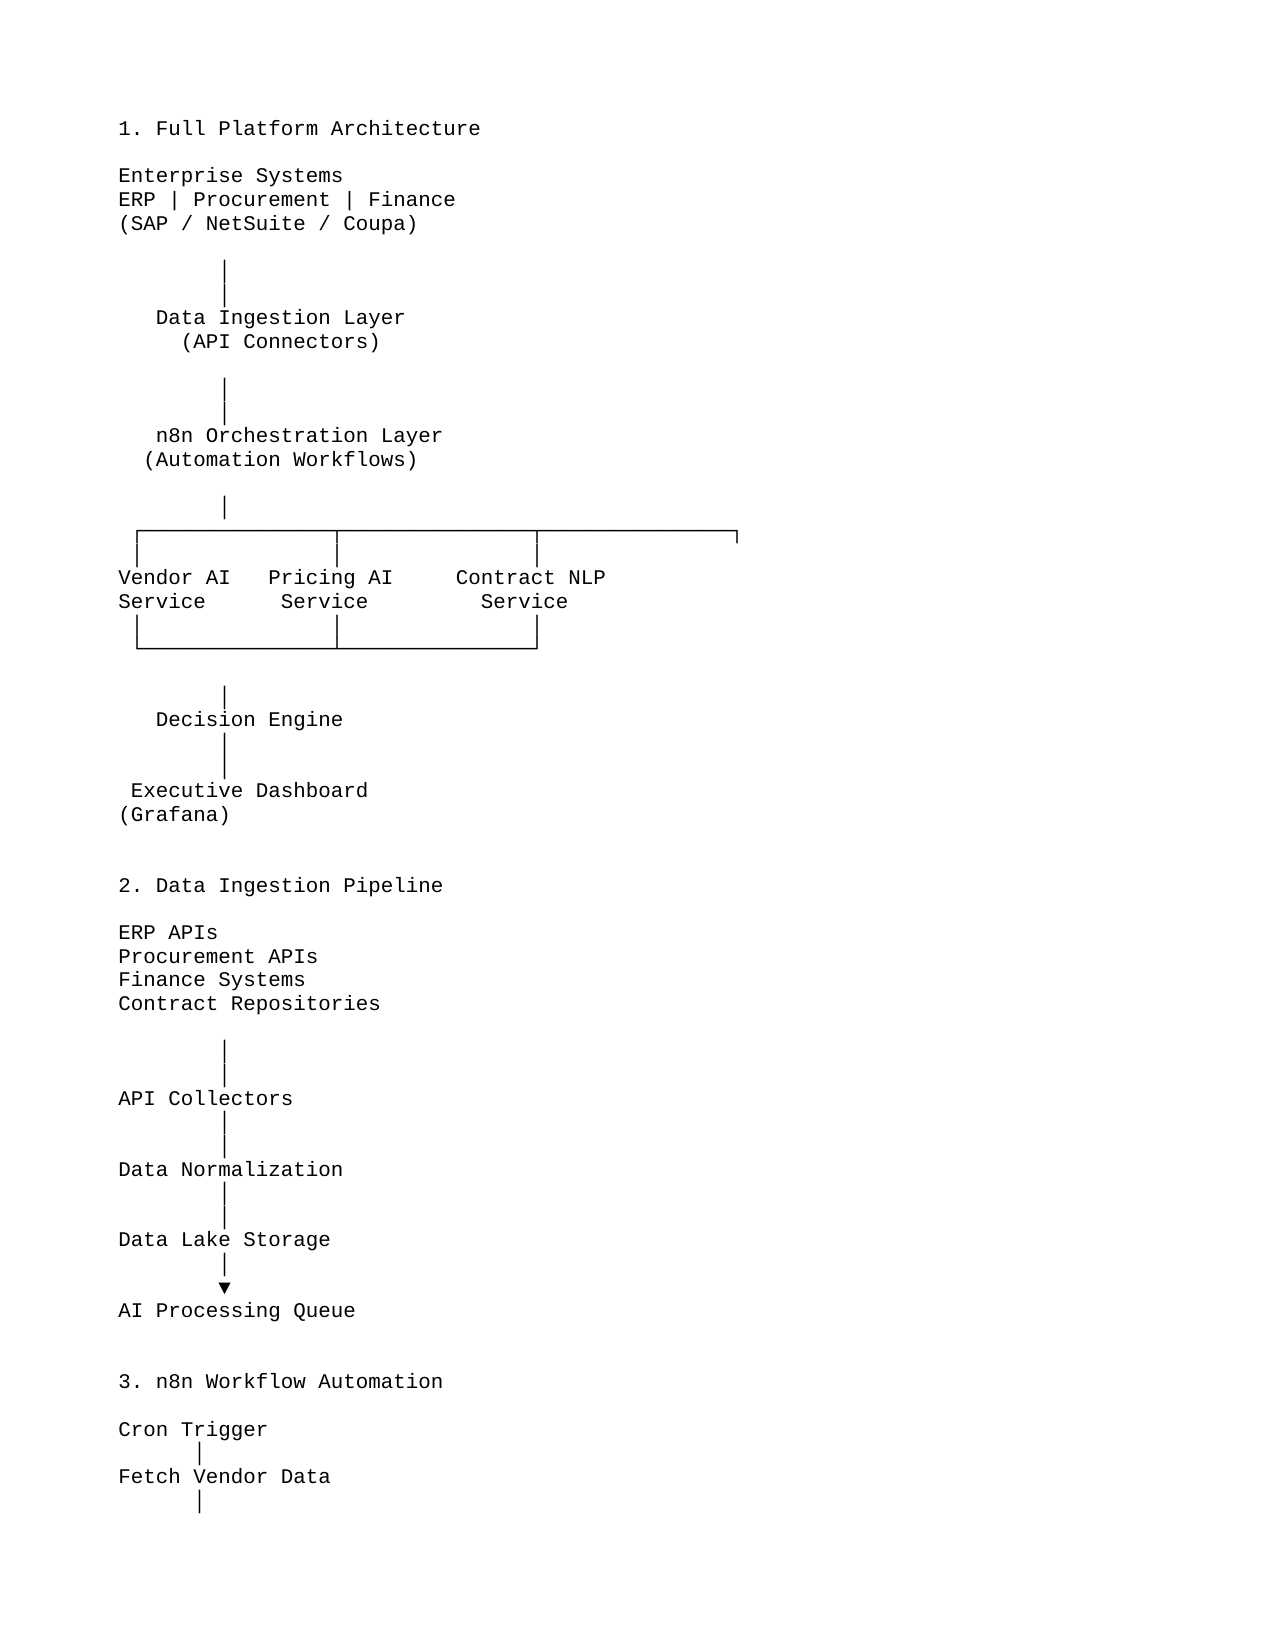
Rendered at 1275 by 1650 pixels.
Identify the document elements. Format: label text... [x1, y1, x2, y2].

text │ [118, 1489, 1157, 1513]
text │ │ │ [537, 615, 1157, 638]
text Contract Repositories [118, 993, 1157, 1017]
text 2. Data Ingestion Pipeline [118, 875, 1157, 898]
text (Automation Workflows) [118, 449, 1157, 473]
text │ [118, 1442, 1157, 1466]
text │ │ │ [337, 615, 536, 638]
text Data Normalization [118, 1158, 1157, 1182]
text │ [225, 733, 1157, 757]
text │ [118, 1111, 1157, 1135]
text (Grafana) [118, 804, 1157, 827]
text │ [118, 1040, 1157, 1064]
text │ [118, 757, 1157, 780]
text ERP APIs [118, 922, 1157, 946]
text Data Ingestion Layer [118, 307, 1157, 331]
text │ [118, 1206, 224, 1229]
text AI Processing Queue [118, 1300, 1157, 1324]
text n8n Orchestration Layer [118, 426, 1157, 449]
text 3. n8n Workflow Automation [118, 1371, 1157, 1395]
text │ [118, 1064, 1157, 1088]
text │ [118, 1135, 224, 1158]
text │ │ │ [137, 544, 336, 567]
text │ [118, 1253, 1157, 1277]
text │ [225, 284, 1157, 307]
text Vendor AI Pricing AI Contract NLP [118, 567, 1157, 591]
text Decision Engine [118, 709, 1157, 733]
text │ [118, 1182, 1157, 1206]
text │ [118, 402, 1157, 426]
text │ [118, 686, 224, 709]
text │ │ │ [537, 544, 1157, 567]
text Data Lake Storage [118, 1229, 1157, 1253]
text Executive Dashboard [118, 780, 1157, 804]
text ERP | Procurement | Finance [118, 189, 1157, 213]
text ▼ [118, 1277, 1157, 1300]
text │ [118, 496, 1157, 520]
text │ [118, 260, 1157, 284]
text │ [118, 284, 224, 307]
text └───────────────┴───────────────┘ [118, 638, 1157, 662]
text Fetch Vendor Data [118, 1466, 1157, 1489]
text Enterprise Systems [118, 165, 1157, 189]
text │ │ │ [337, 544, 536, 567]
text ┌───────────────┬───────────────┬───────────────┐ [118, 520, 1157, 544]
text │ [225, 1135, 1157, 1158]
text │ [118, 733, 224, 757]
text │ [225, 686, 1157, 709]
text (API Connectors) [118, 331, 1157, 354]
text Finance Systems [118, 969, 1157, 993]
text API Collectors [118, 1088, 1157, 1111]
text │ [225, 1206, 1157, 1229]
text │ │ │ [137, 615, 336, 638]
text Service Service Service [118, 591, 1157, 615]
text │ │ │ [118, 544, 136, 567]
text │ [118, 378, 1157, 402]
text │ │ │ [118, 615, 136, 638]
text Cron Trigger [118, 1419, 1157, 1442]
text (SAP / NetSuite / Coupa) [118, 213, 1157, 236]
text Procurement APIs [118, 946, 1157, 969]
text 1. Full Platform Architecture [118, 118, 1157, 142]
